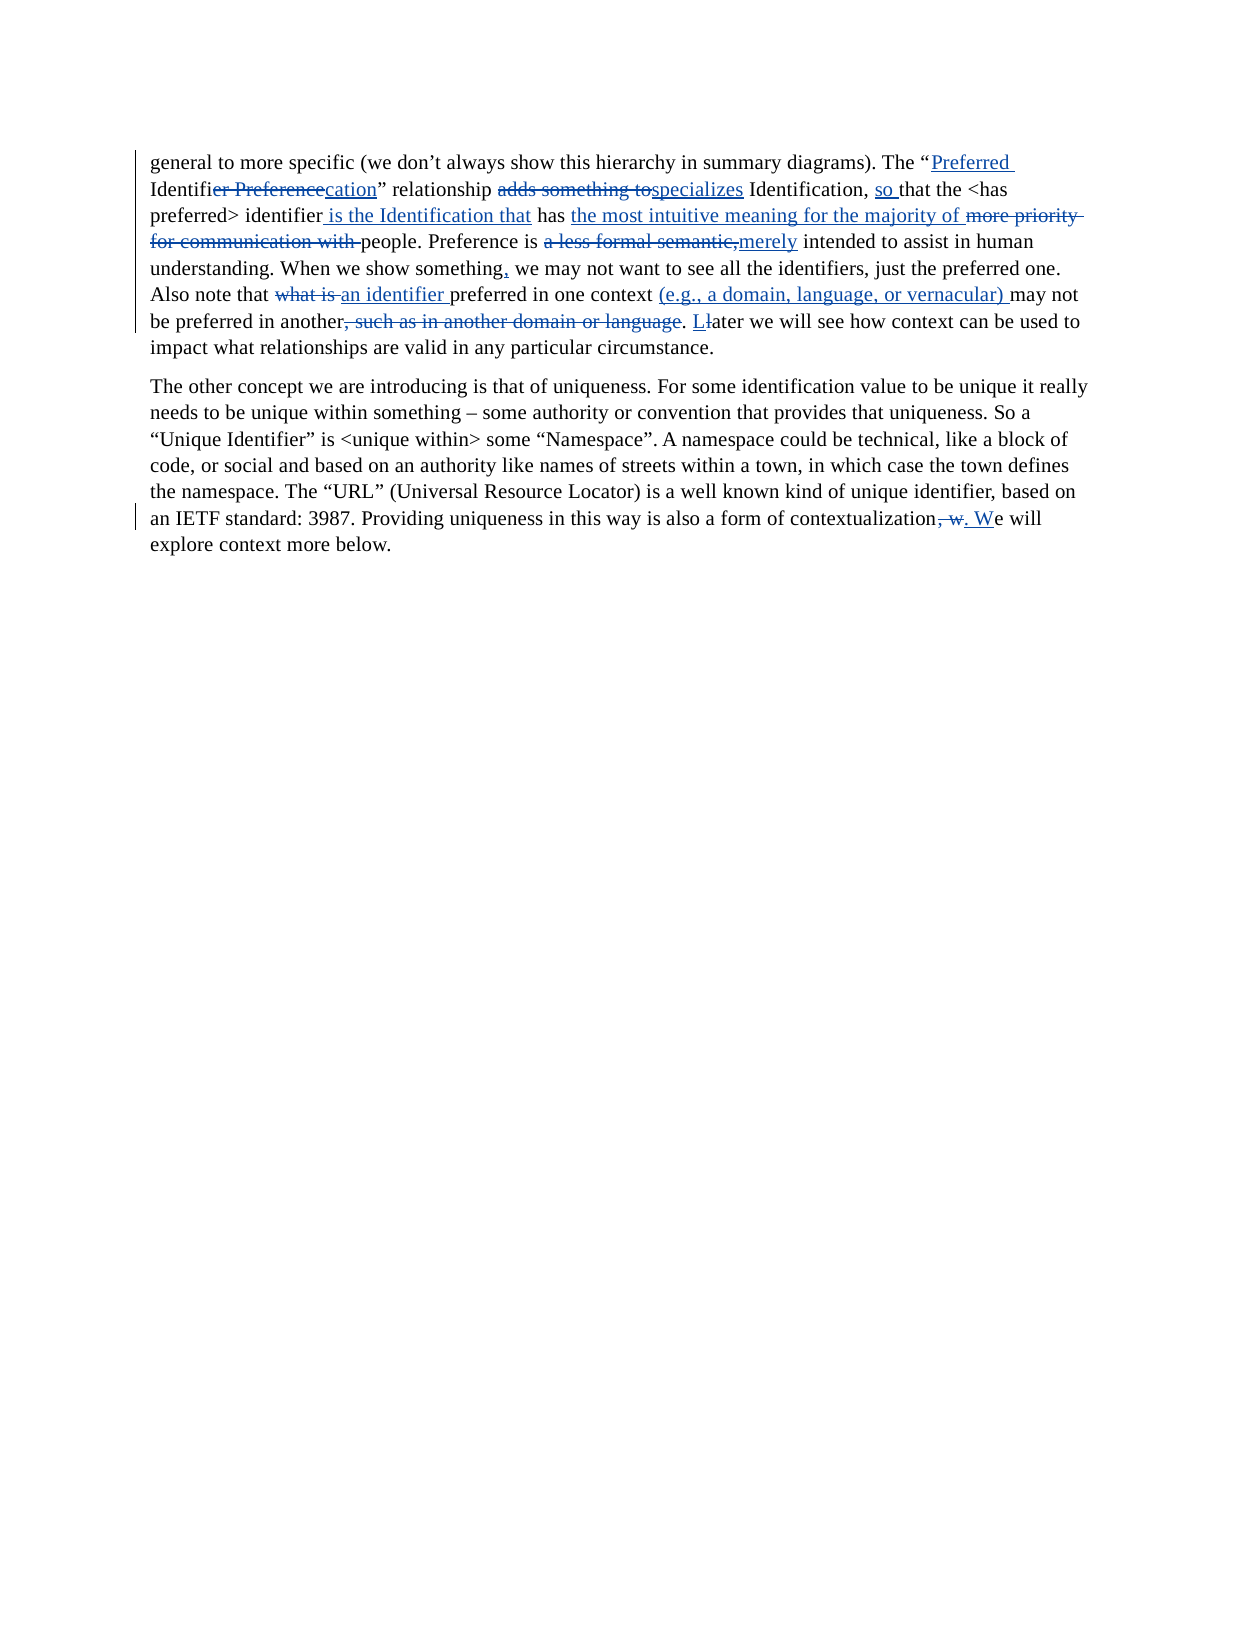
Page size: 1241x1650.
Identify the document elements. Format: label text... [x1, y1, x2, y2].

text The other concept we are introducing is that of uniqueness. For some identification value to be unique it really needs to be unique within something – some authority or convention that provides that uniqueness. So a “Unique Identifier” is <unique within> some “Namespace”. A namespace could be technical, like a block of code, or social and based on an authority like names of streets within a town, in which case the town defines the namespace. The “URL” (Universal Resource Locator) is a well known kind of unique identifier, based on an IETF standard: 3987. Providing uniqueness in this way is also a form of contextualization. We will explore context more below. [150, 373, 1090, 556]
text Note the “Preferred Identification” relationship that specializes the “Identification” relationship we have already seen. Also note the “ends” of this relationship “subset” the corresponding ends of “Identification”. Relationships, as well as the ends of relationships, form a generalization hierarchy from more general to more specific (we don’t always show this hierarchy in summary diagrams). The “Preferred Identification” relationship specializes Identification, so that the <has preferred> identifier is the Identification that has the most intuitive meaning for the majority of people. Preference is merely intended to assist in human understanding. When we show something, we may not want to see all the identifiers, just the preferred one. Also note that an identifier preferred in one context (e.g., a domain, language, or vernacular) may not be preferred in another. Later we will see how context can be used to impact what relationships are valid in any particular circumstance. [150, 150, 1090, 359]
